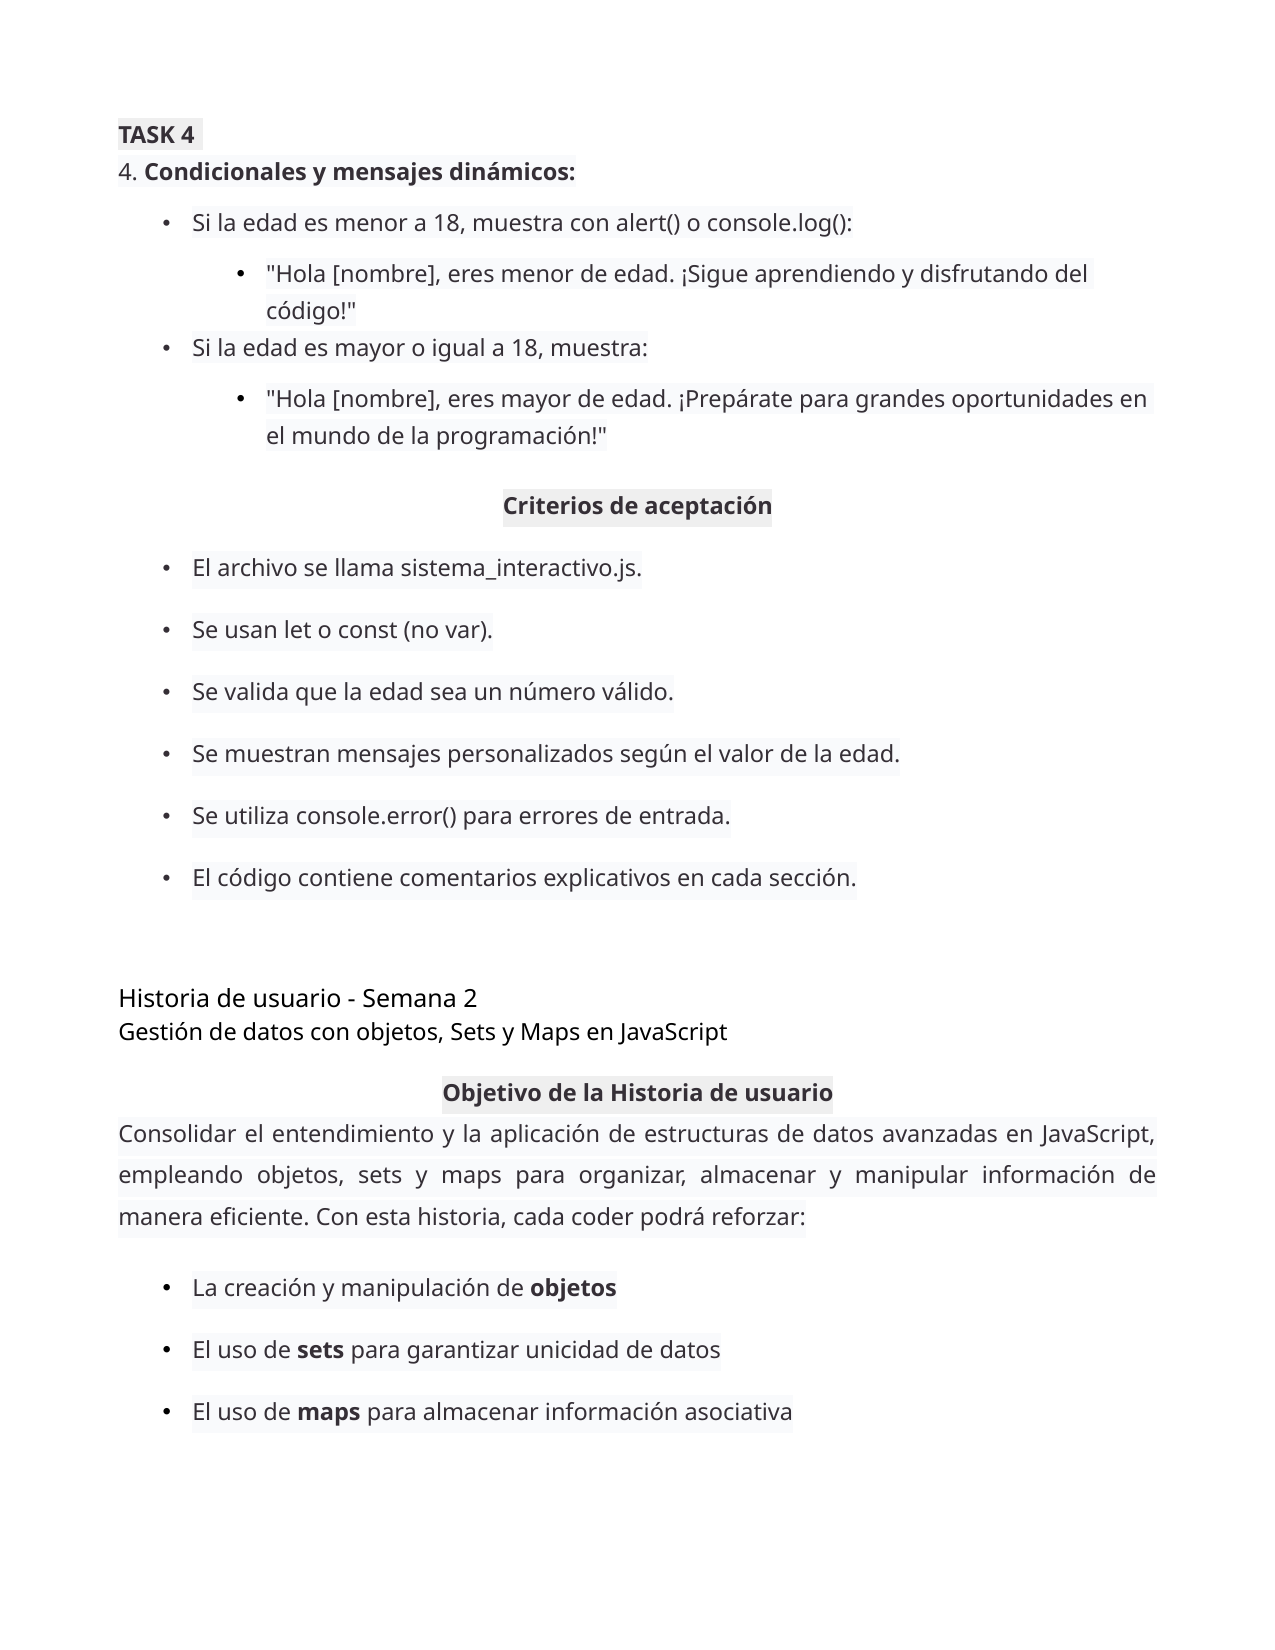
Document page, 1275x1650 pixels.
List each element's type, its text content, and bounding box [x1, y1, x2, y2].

list La creación y manipulación de objetos [162, 1271, 1157, 1312]
text empleando objetos, sets y maps para organizar, almacenar y manipular información de [118, 1159, 1157, 1197]
text manera eficiente. Con esta historia, cada coder podrá reforzar: [118, 1200, 1157, 1241]
list El uso de maps para almacenar información asociativa [162, 1395, 1157, 1436]
list El uso de sets para garantizar unicidad de datos [162, 1333, 1157, 1374]
text Criterios de aceptación [118, 489, 1157, 530]
list El archivo se llama sistema_interactivo.js. [162, 551, 1157, 592]
list Se muestran mensajes personalizados según el valor de la edad. [162, 737, 1157, 779]
text TASK 4 [118, 118, 203, 150]
text Objetivo de la Historia de usuario [118, 1076, 1157, 1117]
list Si la edad es menor a 18, muestra con alert() o console.log(): [162, 206, 1157, 238]
text [207, 118, 1157, 150]
list Se usan let o const (no var). [162, 613, 1157, 654]
text Consolidar el entendimiento y la aplicación de estructuras de datos avanzadas en JavaScript, [118, 1117, 1157, 1156]
text Gestión de datos con objetos, Sets y Maps en JavaScript [118, 1015, 1157, 1047]
list "Hola [nombre], eres menor de edad. ¡Sigue aprendiendo y disfrutando del código!" [236, 258, 1157, 326]
list "Hola [nombre], eres mayor de edad. ¡Prepárate para grandes oportunidades en el mundo de la programación!" [236, 382, 1157, 451]
text Historia de usuario - Semana 2 [118, 981, 1157, 1015]
list Si la edad es mayor o igual a 18, muestra: [162, 331, 1157, 363]
list Se valida que la edad sea un número válido. [162, 675, 1157, 717]
text 4. Condicionales y mensajes dinámicos: [118, 155, 1157, 187]
list El código contiene comentarios explicativos en cada sección. [162, 862, 1157, 903]
list Se utiliza console.error() para errores de entrada. [162, 799, 1157, 841]
